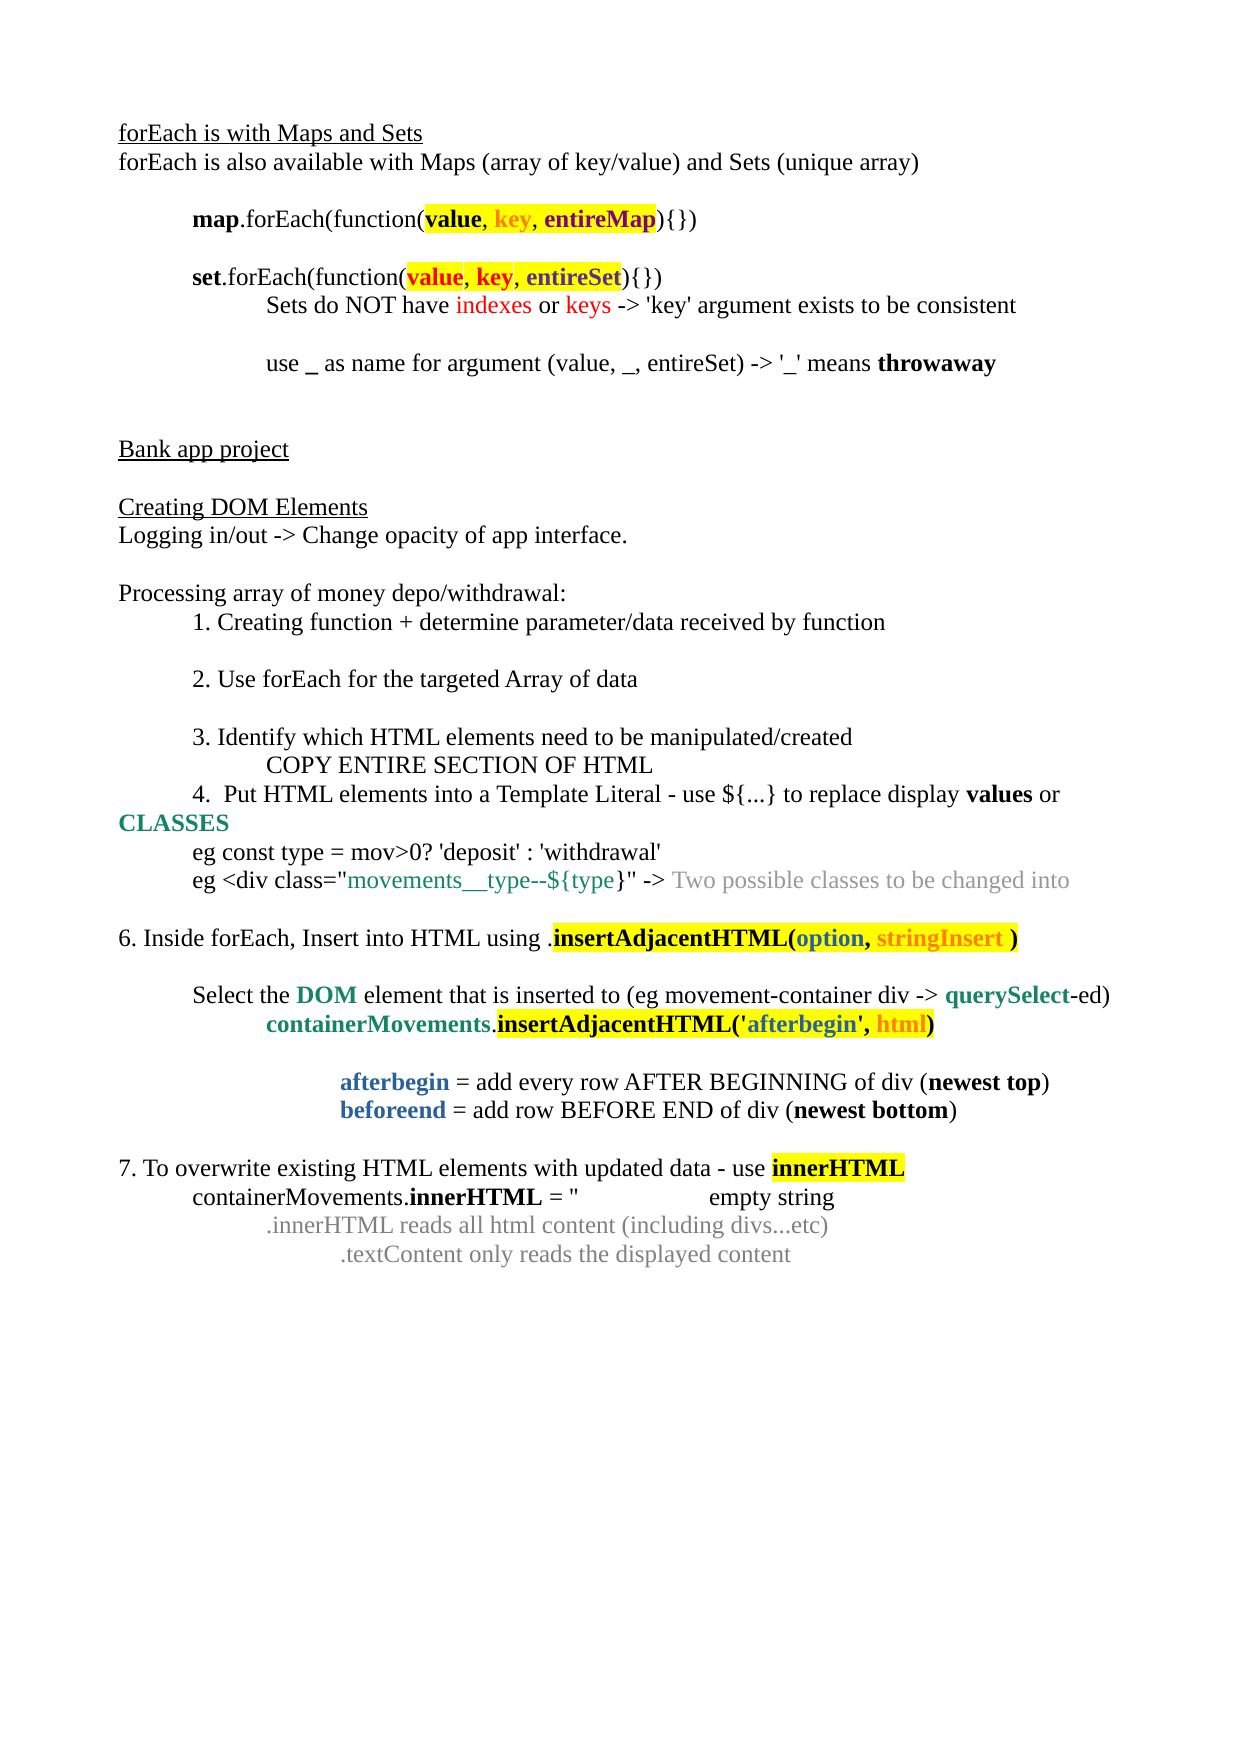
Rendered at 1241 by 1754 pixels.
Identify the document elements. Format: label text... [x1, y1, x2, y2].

text containerMovements.insertAdjacentHTML('afterbegin', html) [118, 1009, 1122, 1038]
text use _ as name for argument (value, _, entireSet) -> '_' means throwaway [118, 348, 1122, 377]
text Creating DOM Elements [118, 492, 1122, 521]
text Bank app project [118, 434, 1122, 463]
text Processing array of money depo/withdrawal: [118, 578, 1122, 607]
text COPY ENTIRE SECTION OF HTML [118, 751, 1122, 779]
text forEach is also available with Maps (array of key/value) and Sets (unique array) [118, 147, 1122, 176]
text map.forEach(function(value, key, entireMap){}) [118, 204, 1122, 233]
text forEach is with Maps and Sets [118, 118, 1122, 147]
text Sets do NOT have indexes or keys -> 'key' argument exists to be consistent [118, 291, 1122, 319]
text 7. To overwrite existing HTML elements with updated data - use innerHTML [118, 1153, 1122, 1182]
text set.forEach(function(value, key, entireSet){}) [118, 262, 1122, 291]
text 3. Identify which HTML elements need to be manipulated/created [118, 722, 1122, 751]
text afterbegin = add every row AFTER BEGINNING of div (newest top) [118, 1067, 1122, 1096]
text 6. Inside forEach, Insert into HTML using .insertAdjacentHTML(option, stringInsert ) [118, 923, 1122, 952]
text Logging in/out -> Change opacity of app interface. [118, 521, 1122, 549]
text Select the DOM element that is inserted to (eg movement-container div -> querySelect-ed) [118, 981, 1122, 1009]
text 1. Creating function + determine parameter/data received by function [118, 607, 1122, 636]
text 4. Put HTML elements into a Template Literal - use ${...} to replace display values or CLASSES [118, 779, 1122, 837]
text .textContent only reads the displayed content [118, 1239, 1122, 1268]
text .innerHTML reads all html content (including divs...etc) [118, 1211, 1122, 1239]
text eg const type = mov>0? 'deposit' : 'withdrawal' [118, 837, 1122, 866]
text 2. Use forEach for the targeted Array of data [118, 664, 1122, 693]
text eg <div class="movements__type--${type}" -> Two possible classes to be changed into [118, 866, 1122, 894]
text beforeend = add row BEFORE END of div (newest bottom) [118, 1096, 1122, 1124]
text containerMovements.innerHTML = '' empty string [118, 1182, 1122, 1211]
